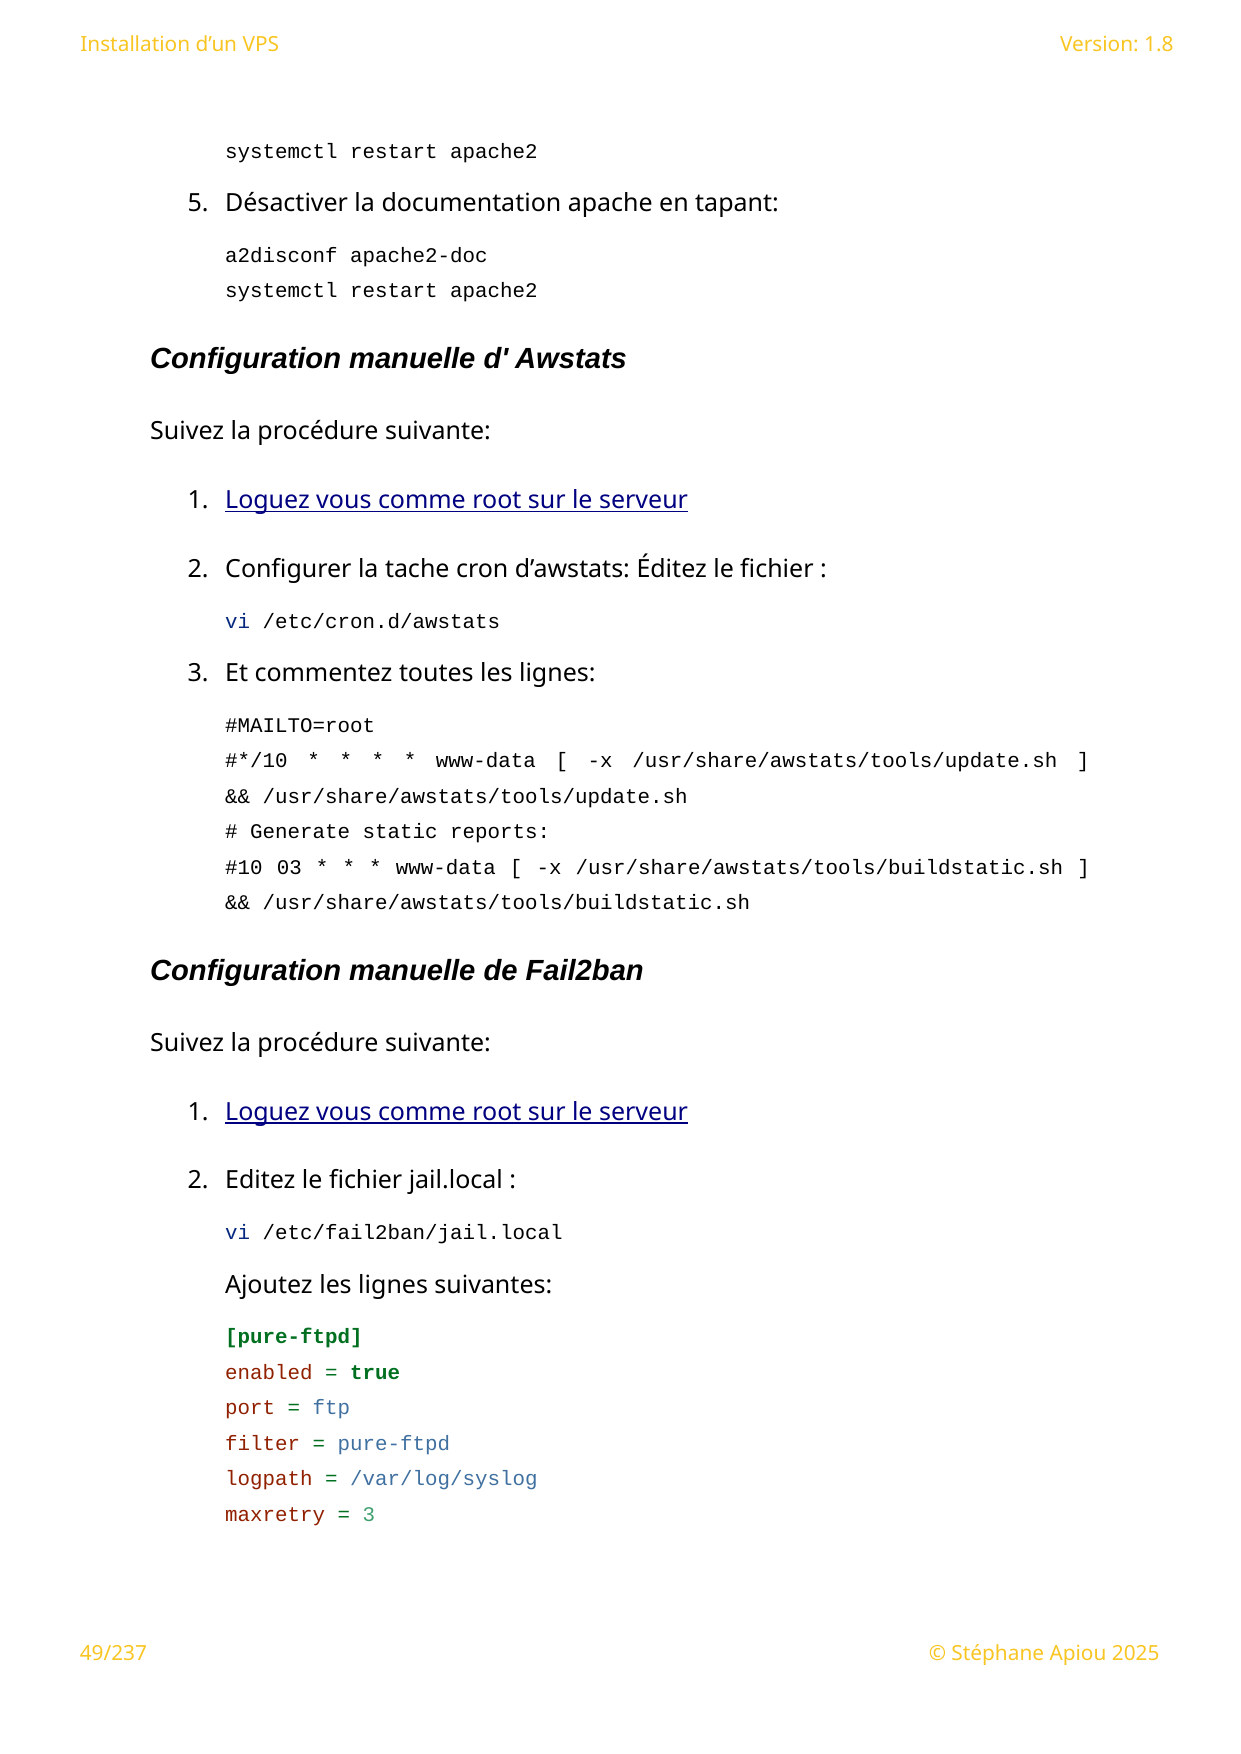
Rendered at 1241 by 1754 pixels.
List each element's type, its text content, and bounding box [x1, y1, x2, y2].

list Et commentez toutes les lignes: [187, 655, 1090, 689]
text Suivez la procédure suivante: [150, 413, 1090, 447]
list #*/10 * * * * www-data [ -x /usr/share/awstats/tools/update.sh ] && /usr/share/awstats/tools/update.sh [187, 750, 1090, 809]
list enabled = true [187, 1362, 1090, 1386]
list # Generate static reports: [187, 821, 1090, 845]
list filter = pure-ftpd [187, 1433, 1090, 1456]
list systemctl restart apache2 [187, 281, 1090, 304]
subtitle Configuration manuelle de Fail2ban [150, 952, 1090, 986]
list Ajoutez les lignes suivantes: [187, 1267, 1090, 1301]
list maxretry = 3 [187, 1504, 1090, 1527]
list vi /etc/fail2ban/jail.local [187, 1222, 1090, 1246]
list Désactiver la documentation apache en tapant: [187, 185, 1090, 219]
list [pure-ftpd] [187, 1327, 1090, 1350]
list logpath = /var/log/syslog [187, 1468, 1090, 1492]
list #MAILTO=root [187, 715, 1090, 739]
list systemctl restart apache2 [187, 141, 1090, 164]
list #10 03 * * * www-data [ -x /usr/share/awstats/tools/buildstatic.sh ] && /usr/share/awstats/tools/buildstatic.sh [187, 857, 1090, 916]
list vi /etc/cron.d/awstats [187, 611, 1090, 634]
subtitle Configuration manuelle d' Awstats [150, 341, 1090, 374]
list Loguez vous comme root sur le serveur [187, 1093, 1090, 1127]
list Editez le fichier jail.local : [187, 1162, 1090, 1196]
list port = ftp [187, 1397, 1090, 1421]
list Loguez vous comme root sur le serveur [187, 482, 1090, 516]
list a2disconf apache2-doc [187, 245, 1090, 269]
list Configurer la tache cron d’awstats: Éditez le fichier : [187, 551, 1090, 585]
text Suivez la procédure suivante: [150, 1024, 1090, 1058]
